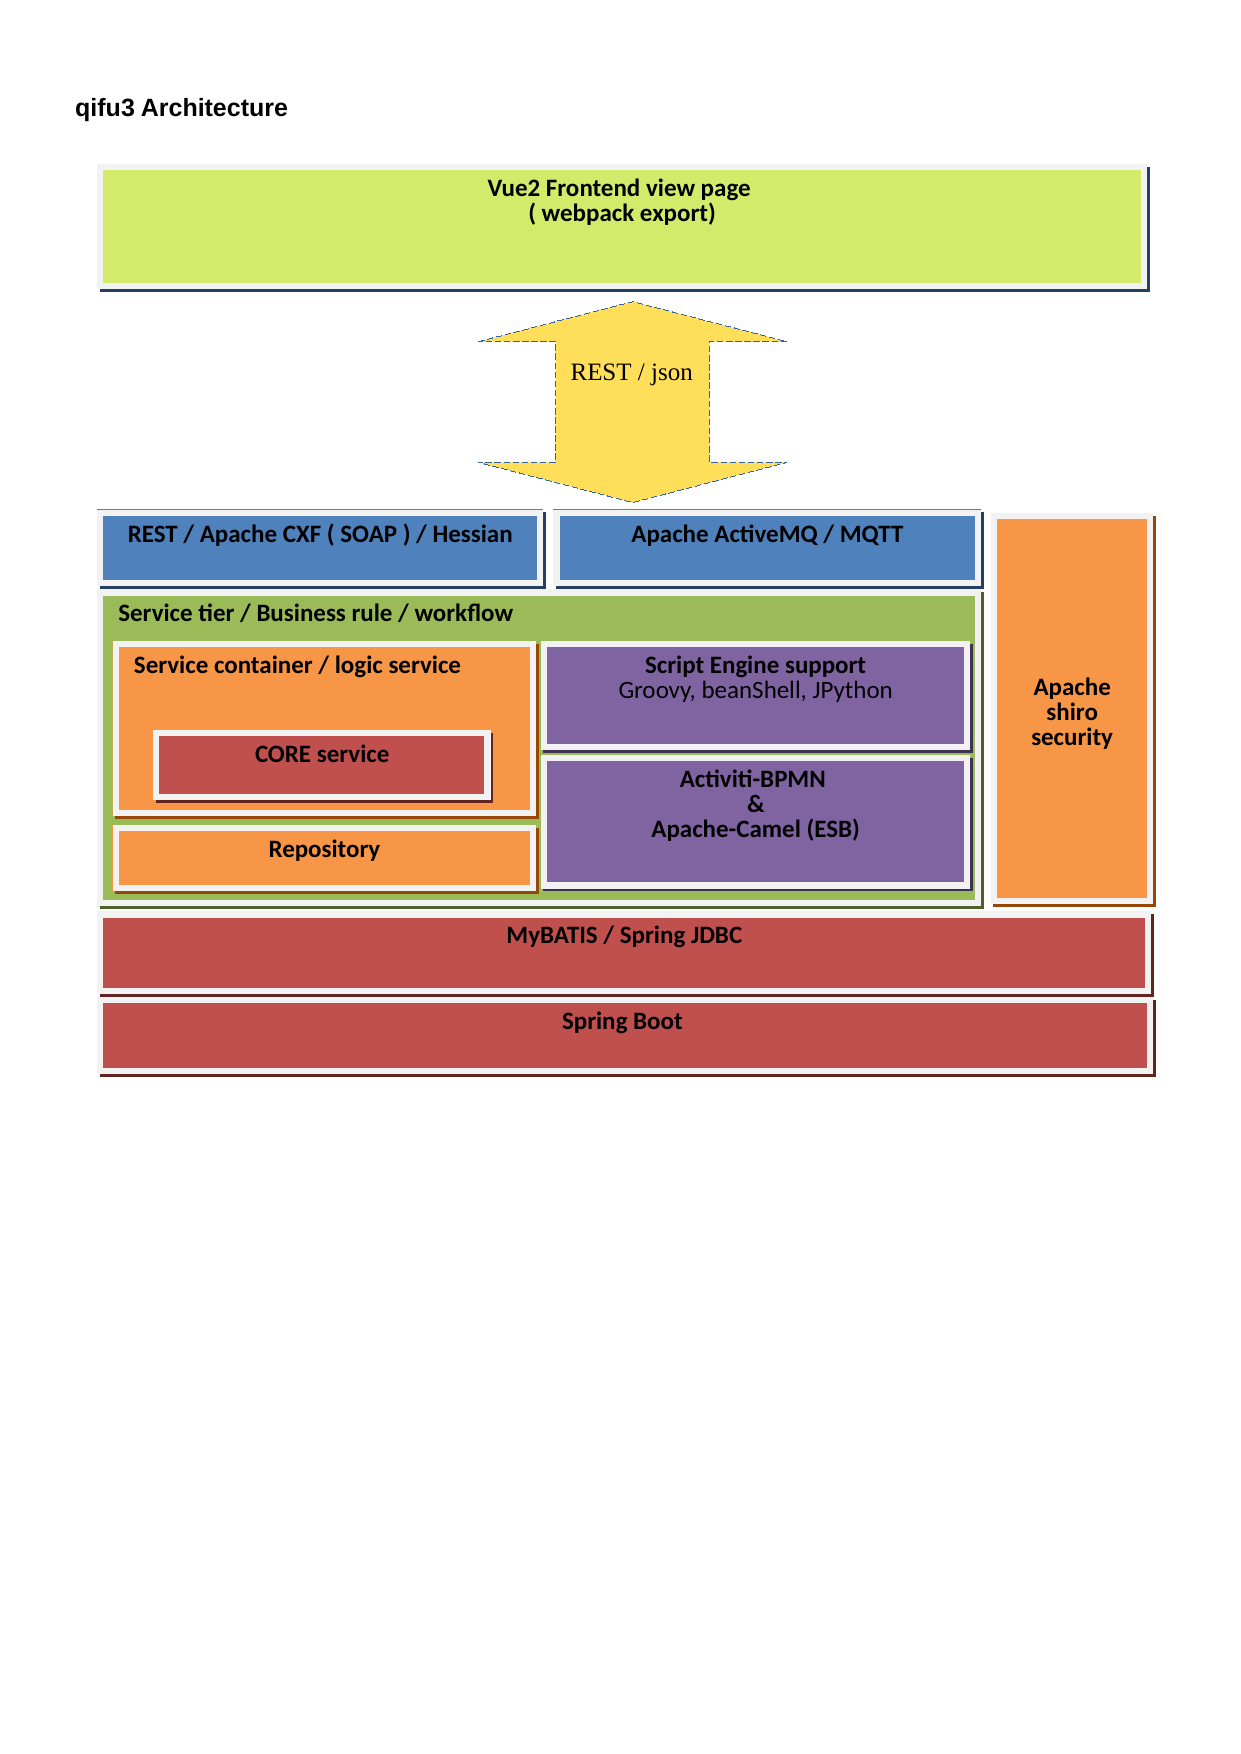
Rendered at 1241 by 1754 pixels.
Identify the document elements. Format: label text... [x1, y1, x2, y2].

text security [1012, 726, 1132, 751]
text Apache ActiveMQ / MQTT [574, 523, 960, 548]
subtitle qifu3 Architecture [75, 89, 1165, 127]
text Service container / logic service [134, 654, 515, 679]
text MyBATIS / Spring JDBC [118, 925, 1130, 950]
text CORE service [174, 744, 469, 769]
text Spring Boot [118, 1011, 1132, 1036]
text & [562, 794, 949, 819]
text Activiti-BPMN [562, 769, 949, 794]
text Script Engine support [562, 654, 949, 679]
text Apache shiro [1012, 676, 1132, 726]
text Groovy, beanShell, JPython [562, 679, 949, 704]
text Repository [134, 839, 515, 864]
text REST / Apache CXF ( SOAP ) / Hessian [118, 523, 522, 548]
text ( webpack export) [118, 202, 1126, 227]
text Apache-Camel (ESB) [562, 819, 949, 844]
text Service tier / Business rule / workflow [118, 603, 960, 628]
text Vue2 Frontend view page [118, 177, 1126, 202]
